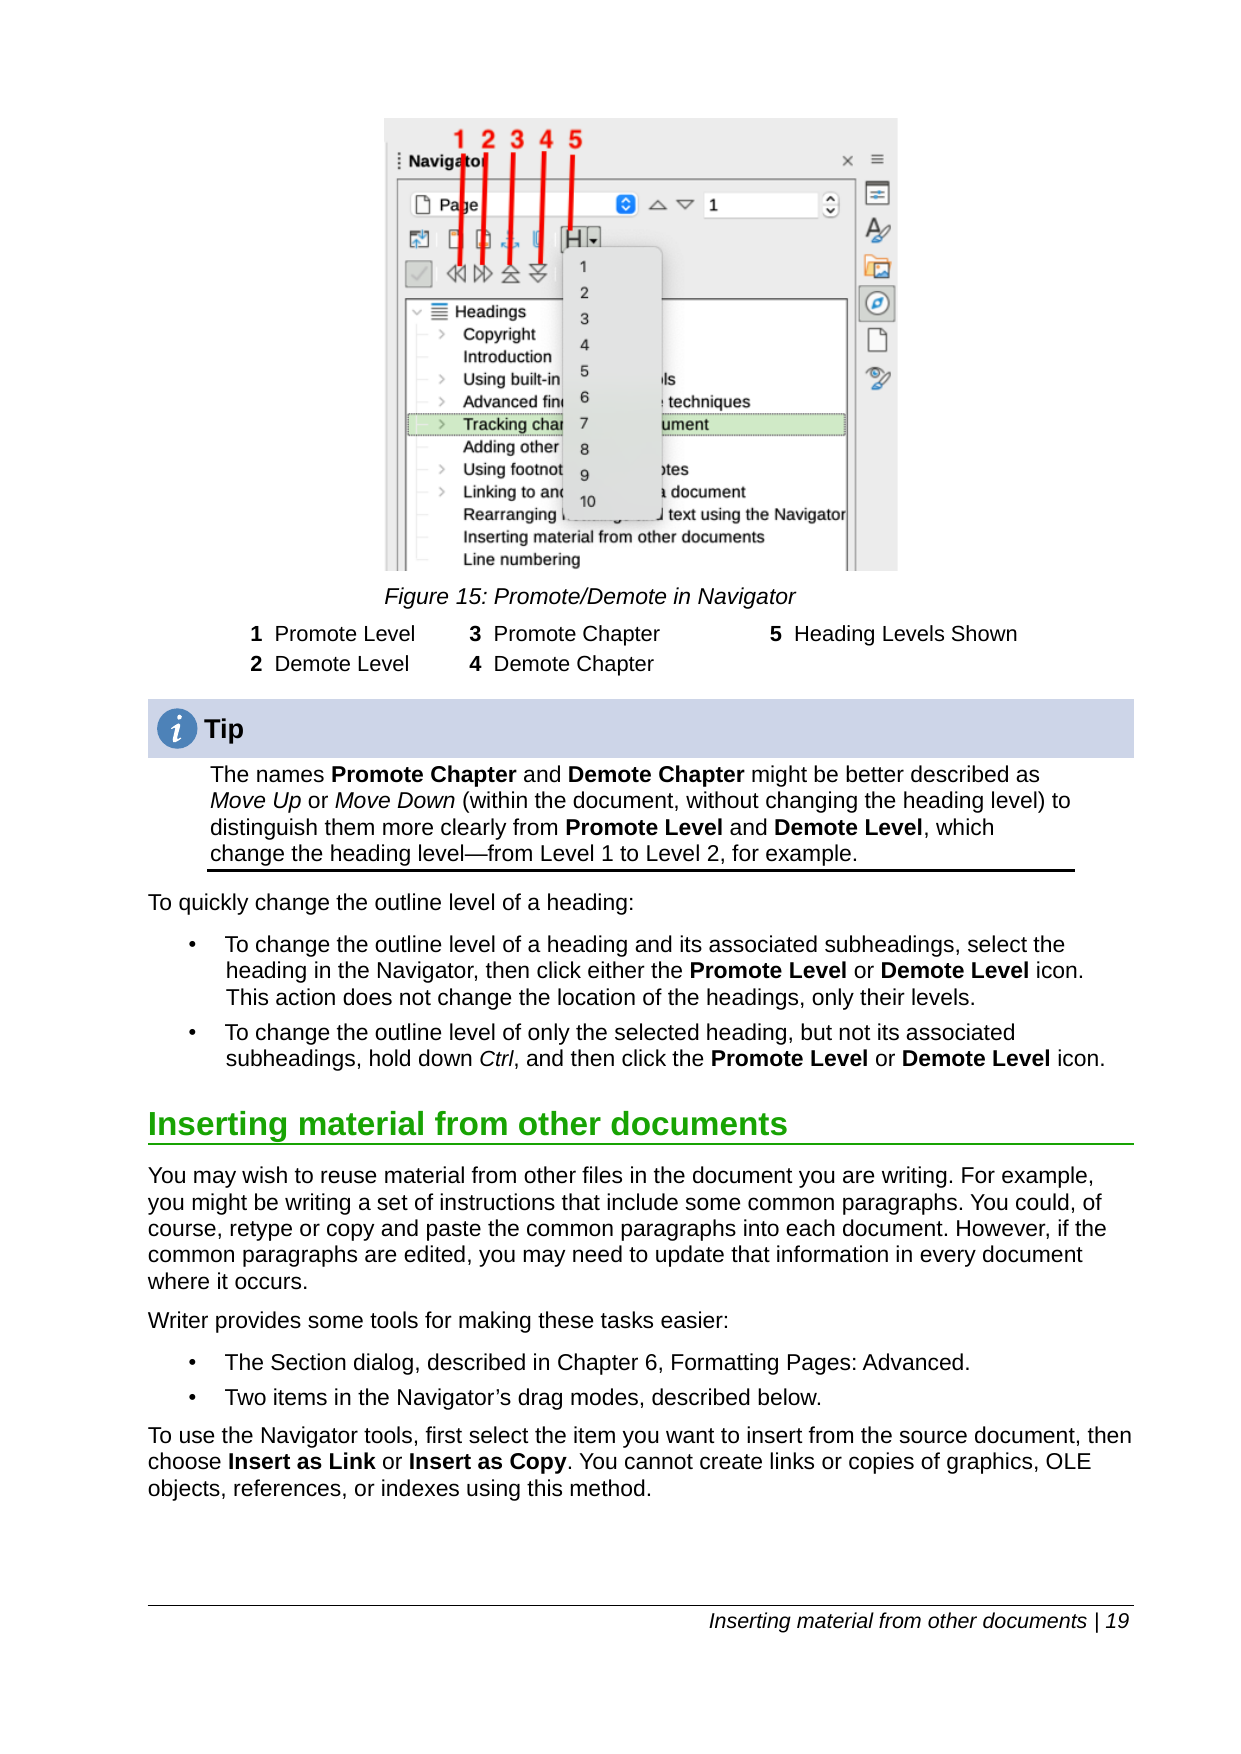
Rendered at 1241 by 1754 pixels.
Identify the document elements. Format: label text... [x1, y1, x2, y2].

list Two items in the Navigator’s drag modes, described below. [185, 1381, 1134, 1413]
list To change the outline level of a heading and its associated subheadings, select the heading in the Navigator, then click either the Promote Level or Demote Level icon. This action does not change the location of the headings, only their levels. [185, 928, 1134, 1010]
text Writer provides some tools for making these tasks easier: [148, 1307, 1134, 1333]
text The names Promote Chapter and Demote Chapter might be better described as Move Up or Move Down (within the document, without changing the heading level) to distinguish them more clearly from Promote Level and Demote Level, which change the heading level—from Level 1 to Level 2, for example. [207, 758, 1075, 869]
text To quickly change the outline level of a heading: [148, 889, 1134, 916]
table_header 1 Promote Level [238, 621, 457, 651]
subtitle Tip [148, 699, 1134, 758]
picture [384, 118, 898, 571]
subtitle Inserting material from other documents [148, 1104, 1134, 1143]
table_cell [758, 651, 1043, 681]
table_header 5 Heading Levels Shown [758, 621, 1043, 651]
text To use the Navigator tools, first select the item you want to insert from the source document, then choose Insert as Link or Insert as Copy. You cannot create links or copies of graphics, OLE objects, references, or indexes using this method. [148, 1422, 1134, 1501]
table_cell 4 Demote Chapter [458, 651, 758, 681]
list The Section dialog, described in Chapter 6, Formatting Pages: Advanced. [185, 1346, 1134, 1375]
table_cell 2 Demote Level [238, 651, 457, 681]
text You may wish to reuse material from other files in the document you are writing. For example, you might be writing a set of instructions that include some common paragraphs. You could, of course, retype or copy and paste the common paragraphs into each document. However, if the common paragraphs are edited, you may need to update that information in every document where it occurs. [148, 1162, 1134, 1294]
list To change the outline level of only the selected heading, but not its associated subheadings, hold down Ctrl, and then click the Promote Level or Demote Level icon. [185, 1016, 1134, 1075]
table_header 3 Promote Chapter [458, 621, 758, 651]
text Figure 15: Promote/Demote in Navigator [384, 583, 897, 609]
